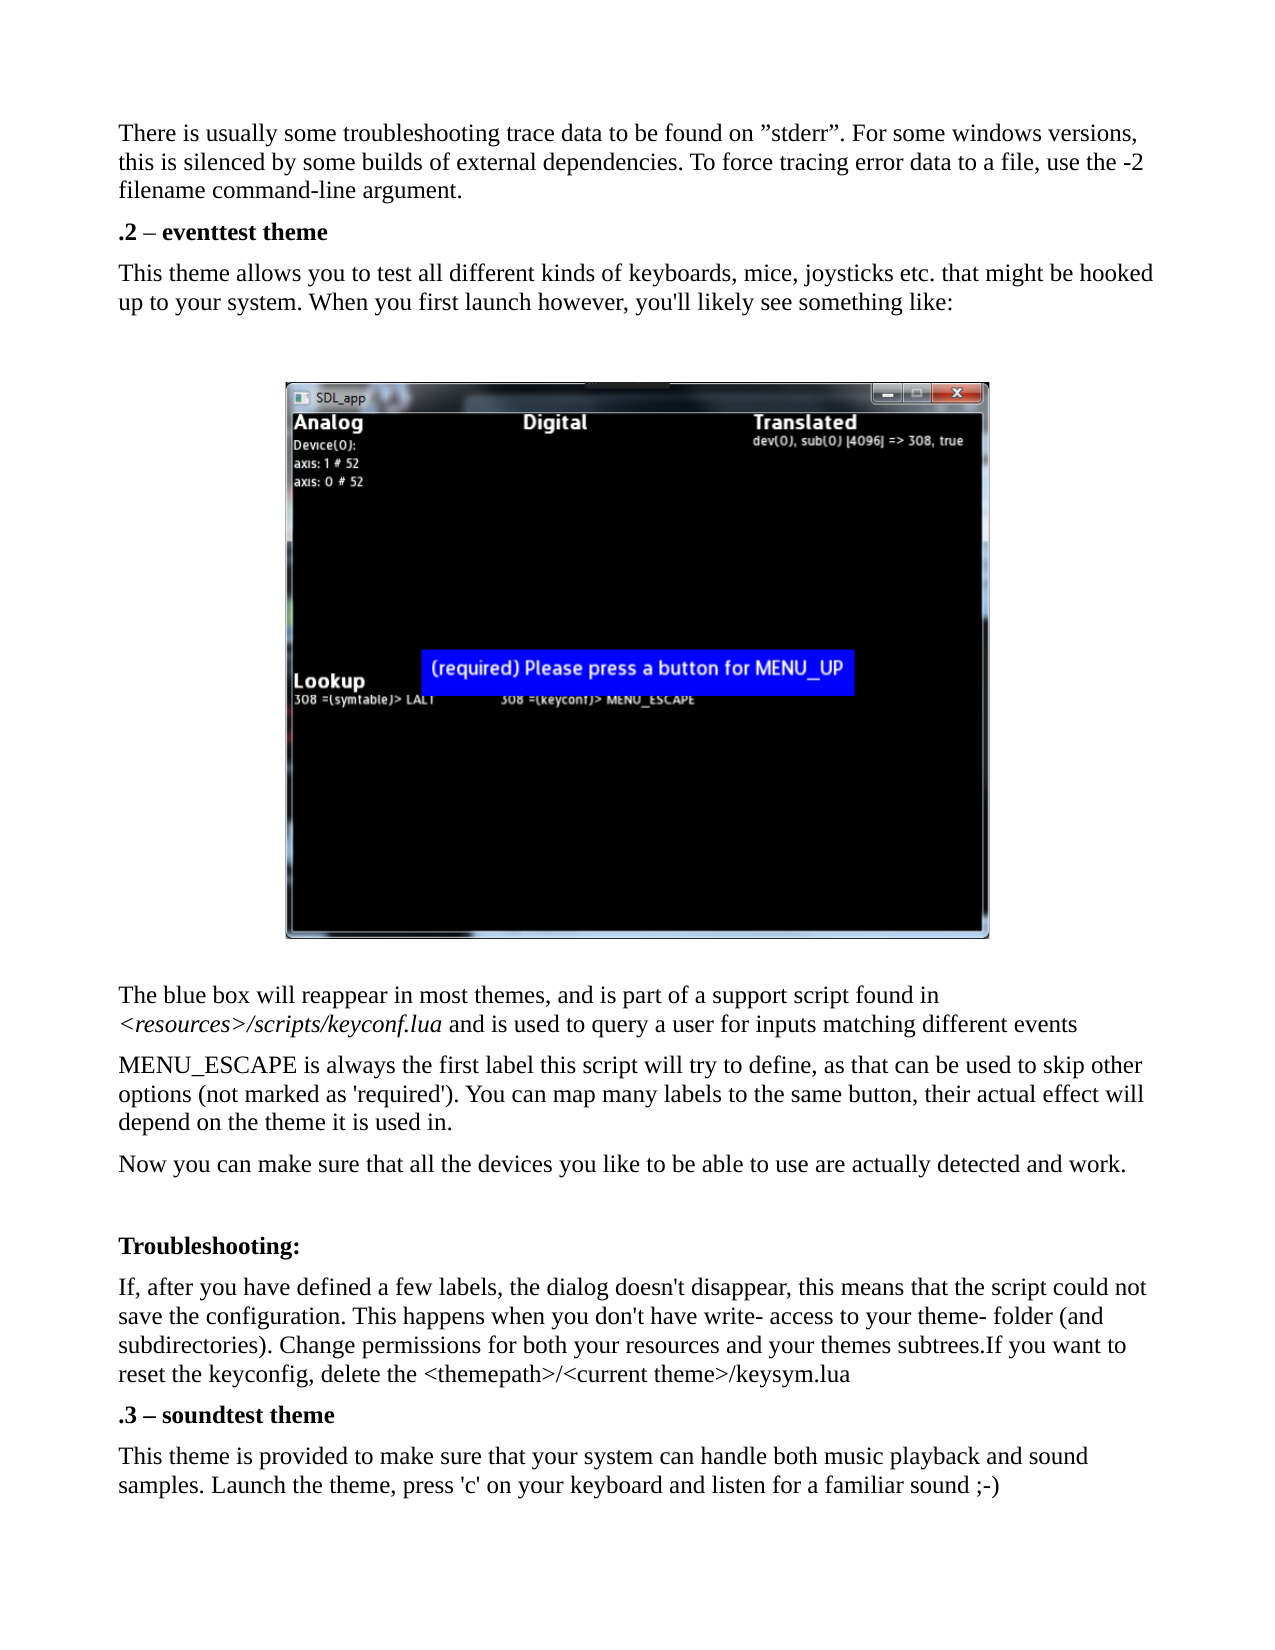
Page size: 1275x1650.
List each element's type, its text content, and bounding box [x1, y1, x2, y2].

text .2 – eventtest theme [118, 217, 1157, 246]
text MENU_ESCAPE is always the first label this script will try to define, as that can be used to skip other options (not marked as 'required'). You can map many labels to the same button, their actual effect will depend on the theme it is used in. [118, 1050, 1157, 1136]
text If, after you have defined a few labels, the dialog doesn't disappear, this means that the script could not save the configuration. This happens when you don't have write- access to your theme- folder (and subdirectories). Change permissions for both your resources and your themes subtrees.If you want to reset the keyconfig, delete the <themepath>/<current theme>/keysym.lua [118, 1272, 1157, 1387]
text The blue box will reappear in most themes, and is part of a support script found in <resources>/scripts/keyconf.lua and is used to query a user for inputs matching different events [118, 980, 1157, 1037]
text There is usually some troubleshooting trace data to be found on ”stderr”. For some windows versions, this is silenced by some builds of external dependencies. To force tracing error data to a file, use the -2 filename command-line argument. [118, 118, 1157, 204]
text .3 – soundtest theme [118, 1400, 1157, 1429]
picture [285, 382, 990, 939]
text Troubleshooting: [118, 1231, 1157, 1260]
text This theme allows you to test all different kinds of keyboards, mice, joysticks etc. that might be hooked up to your system. When you first launch however, you'll likely see something like: [118, 258, 1157, 316]
text This theme is provided to make sure that your system can handle both music playback and sound samples. Launch the theme, press 'c' on your keyboard and listen for a familiar sound ;-) [118, 1441, 1157, 1499]
text Now you can make sure that all the devices you like to be able to use are actually detected and work. [118, 1149, 1157, 1177]
